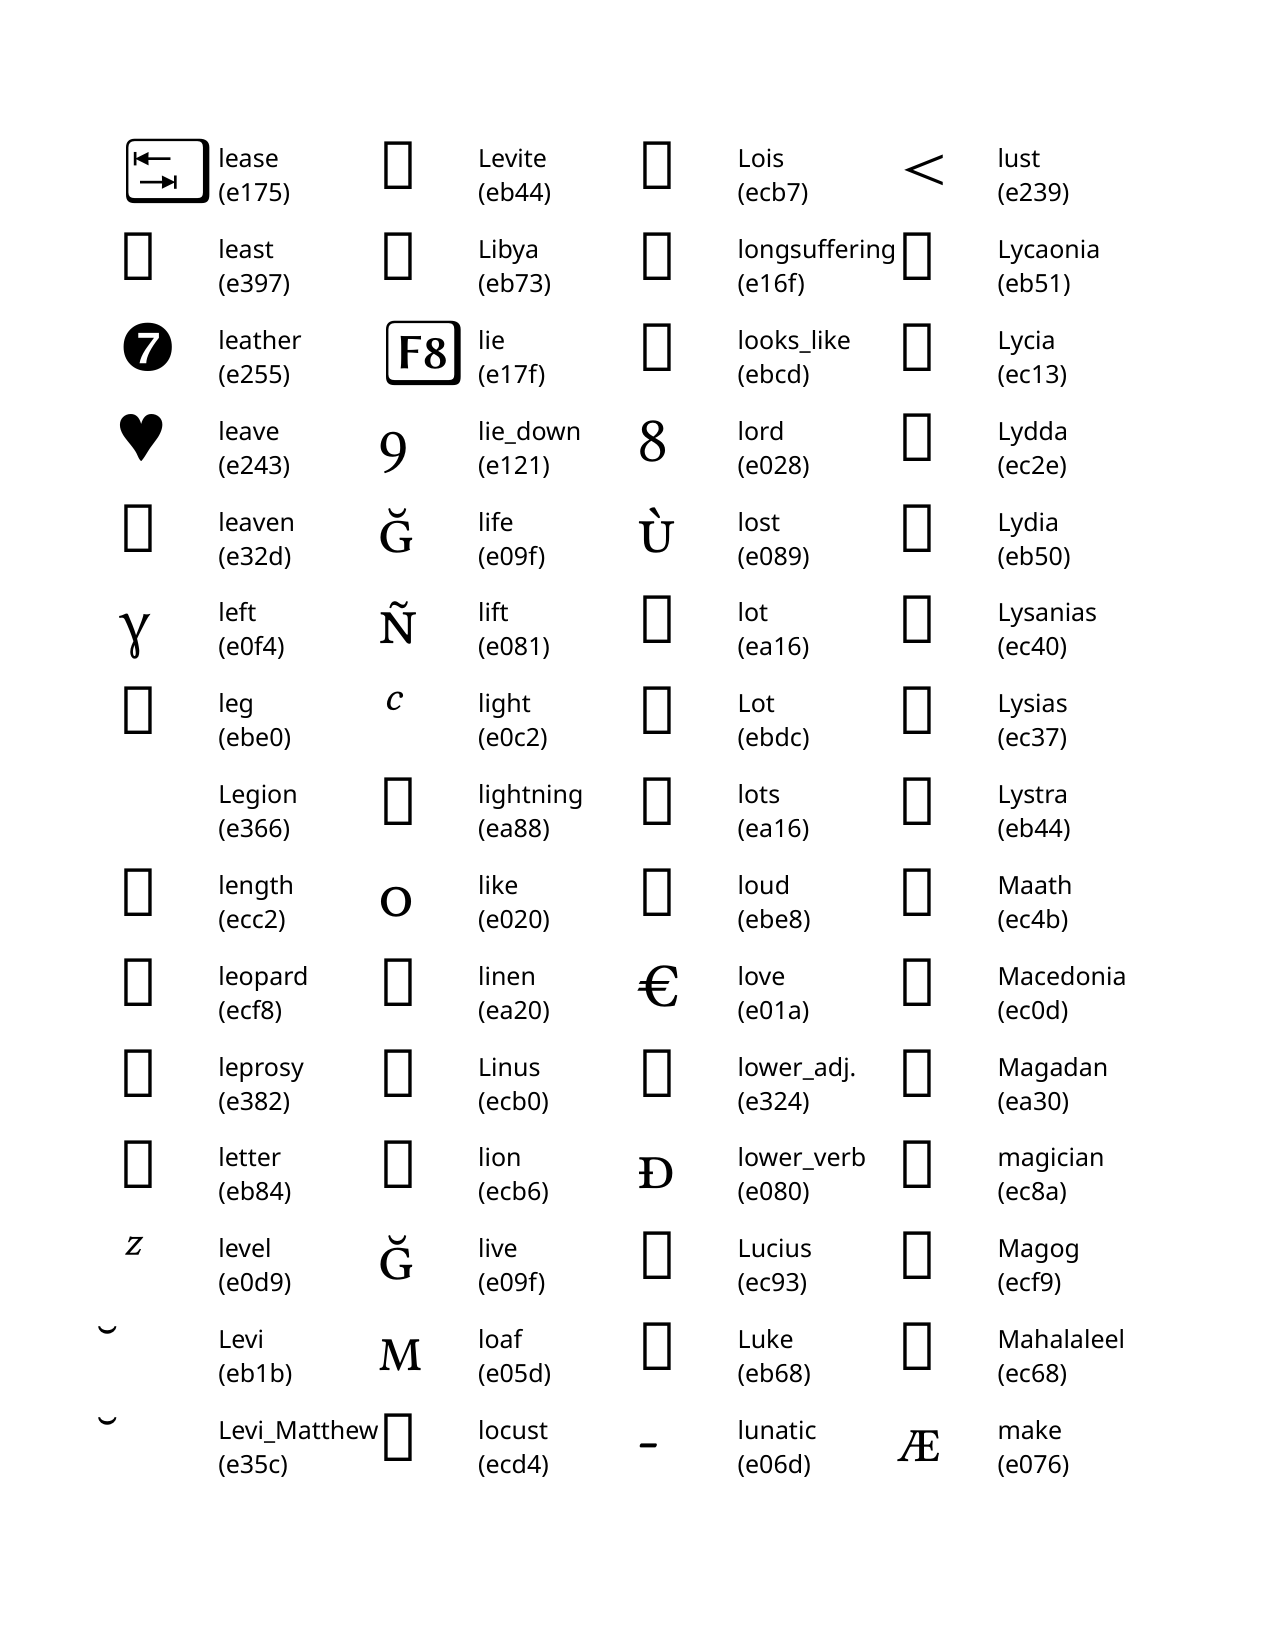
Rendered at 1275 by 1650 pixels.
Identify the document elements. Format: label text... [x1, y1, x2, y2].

table_cell  [638, 209, 734, 300]
table_cell  [897, 572, 994, 663]
table_cell  [378, 1026, 475, 1117]
table_cell  [378, 1390, 475, 1481]
table_cell lunatic (e06d) [734, 1390, 897, 1481]
table_cell lord (e028) [734, 391, 897, 481]
table_cell Lycaonia (eb51) [994, 209, 1275, 300]
table_cell  [897, 300, 994, 391]
table_cell  [115, 1117, 215, 1208]
table_cell leopard (ecf8) [215, 936, 378, 1026]
table_cell loaf (e05d) [475, 1299, 638, 1390]
table_cell  [638, 118, 734, 209]
table_cell life (e09f) [475, 481, 638, 572]
table_cell  [897, 1208, 994, 1299]
table_cell  [115, 1026, 215, 1117]
table_cell  [378, 663, 475, 754]
table_cell  [638, 481, 734, 572]
table_cell lie (e17f) [475, 300, 638, 391]
table_cell lower_verb (e080) [734, 1117, 897, 1208]
table_cell  [897, 845, 994, 936]
table_cell  [638, 300, 734, 391]
table_cell  [897, 1026, 994, 1117]
table_cell Lysanias (ec40) [994, 572, 1275, 663]
table_cell  [638, 391, 734, 481]
table_cell lie_down (e121) [475, 391, 638, 481]
table_cell Lot (ebdc) [734, 663, 897, 754]
table_cell  [378, 936, 475, 1026]
table_cell Levi_Matthew (e35c) [215, 1390, 378, 1481]
table_cell  [638, 663, 734, 754]
table_cell Levi (eb1b) [215, 1299, 378, 1390]
table_cell  [638, 936, 734, 1026]
table_cell  [638, 1390, 734, 1481]
table_cell  [115, 391, 215, 481]
table_cell letter (eb84) [215, 1117, 378, 1208]
table_cell lot (ea16) [734, 572, 897, 663]
table_cell lots (ea16) [734, 754, 897, 845]
table_cell lust (e239) [994, 118, 1275, 209]
table_cell  [115, 845, 215, 936]
table_cell level (e0d9) [215, 1208, 378, 1299]
table_cell Legion (e366) [215, 754, 378, 845]
table_cell leg (ebe0) [215, 663, 378, 754]
table_cell  [378, 300, 475, 391]
table_cell leather (e255) [215, 300, 378, 391]
table_cell  [897, 936, 994, 1026]
table_cell  [897, 754, 994, 845]
table_cell Lois (ecb7) [734, 118, 897, 209]
table_cell  [115, 1390, 215, 1481]
table_cell  [378, 209, 475, 300]
table_cell  [115, 663, 215, 754]
table_cell lower_adj. (e324) [734, 1026, 897, 1117]
table_cell  [115, 481, 215, 572]
table_cell live (e09f) [475, 1208, 638, 1299]
table_cell  [897, 118, 994, 209]
table_cell Magadan (ea30) [994, 1026, 1275, 1117]
table_cell  [115, 572, 215, 663]
table_cell Lystra (eb44) [994, 754, 1275, 845]
table_cell loud (ebe8) [734, 845, 897, 936]
table_cell  [378, 1117, 475, 1208]
table_cell like (e020) [475, 845, 638, 936]
table_cell  [638, 1026, 734, 1117]
table_cell  [378, 572, 475, 663]
table_cell  [115, 209, 215, 300]
table_cell lease (e175) [215, 118, 378, 209]
table_cell Lydia (eb50) [994, 481, 1275, 572]
table_cell  [378, 391, 475, 481]
table_cell Magog (ecf9) [994, 1208, 1275, 1299]
table_cell  [638, 1117, 734, 1208]
table_cell Lucius (ec93) [734, 1208, 897, 1299]
table_cell left (e0f4) [215, 572, 378, 663]
table_cell  [897, 481, 994, 572]
table_cell Macedonia (ec0d) [994, 936, 1275, 1026]
table_cell  [378, 845, 475, 936]
table_cell  [638, 1299, 734, 1390]
table_cell  [638, 754, 734, 845]
table_cell lift (e081) [475, 572, 638, 663]
table_cell linen (ea20) [475, 936, 638, 1026]
table_cell  [897, 209, 994, 300]
table_cell leave (e243) [215, 391, 378, 481]
table_cell make (e076) [994, 1390, 1275, 1481]
table_cell  [638, 845, 734, 936]
table_cell Lysias (ec37) [994, 663, 1275, 754]
table_cell  [378, 1299, 475, 1390]
table_cell Maath (ec4b) [994, 845, 1275, 936]
table_cell  [897, 1117, 994, 1208]
table_cell least (e397) [215, 209, 378, 300]
table_cell Levite (eb44) [475, 118, 638, 209]
table_cell  [638, 1208, 734, 1299]
table_cell  [897, 1390, 994, 1481]
table_cell Mahalaleel (ec68) [994, 1299, 1275, 1390]
table_cell leaven (e32d) [215, 481, 378, 572]
table_cell love (e01a) [734, 936, 897, 1026]
table_cell Lydda (ec2e) [994, 391, 1275, 481]
table_cell lion (ecb6) [475, 1117, 638, 1208]
table_cell  [378, 754, 475, 845]
table_cell length (ecc2) [215, 845, 378, 936]
table_cell  [897, 391, 994, 481]
table_cell longsuffering (e16f) [734, 209, 897, 300]
table_cell  [115, 300, 215, 391]
table_cell Lycia (ec13) [994, 300, 1275, 391]
table_cell  [115, 1208, 215, 1299]
table_cell Libya (eb73) [475, 209, 638, 300]
table_cell  [115, 754, 215, 845]
table_cell  [897, 1299, 994, 1390]
table_cell  [115, 936, 215, 1026]
table_cell  [115, 118, 215, 209]
table_cell  [638, 572, 734, 663]
table_cell  [378, 1208, 475, 1299]
table_cell looks_like (ebcd) [734, 300, 897, 391]
table_cell lost (e089) [734, 481, 897, 572]
table_cell  [115, 1299, 215, 1390]
table_cell  [897, 663, 994, 754]
table_cell leprosy (e382) [215, 1026, 378, 1117]
table_cell Luke (eb68) [734, 1299, 897, 1390]
table_cell Linus (ecb0) [475, 1026, 638, 1117]
table_cell  [378, 118, 475, 209]
table_cell magician (ec8a) [994, 1117, 1275, 1208]
table_cell light (e0c2) [475, 663, 638, 754]
table_cell  [378, 481, 475, 572]
table_cell locust (ecd4) [475, 1390, 638, 1481]
table_cell lightning (ea88) [475, 754, 638, 845]
